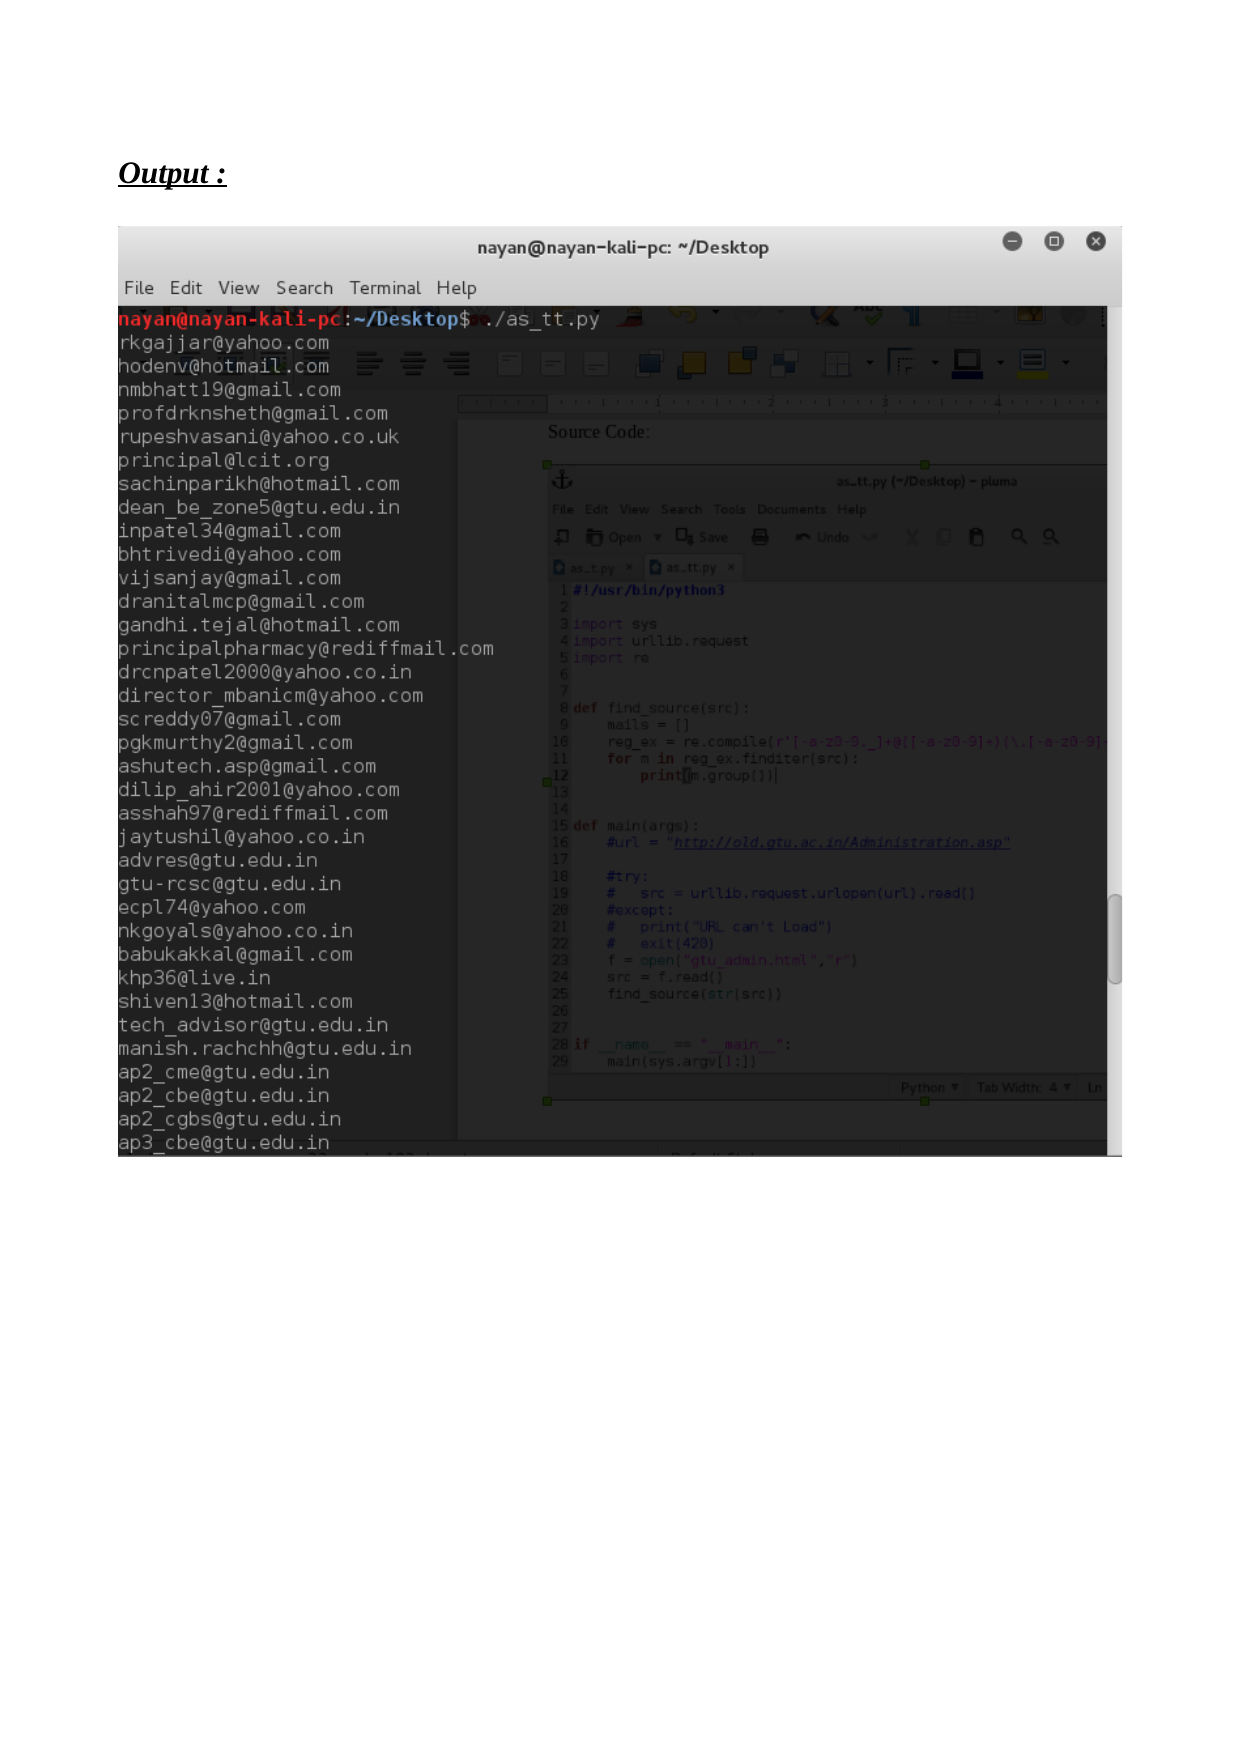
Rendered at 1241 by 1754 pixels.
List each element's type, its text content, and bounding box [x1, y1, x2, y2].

picture [118, 226, 1123, 1157]
text Output : [118, 154, 1122, 190]
